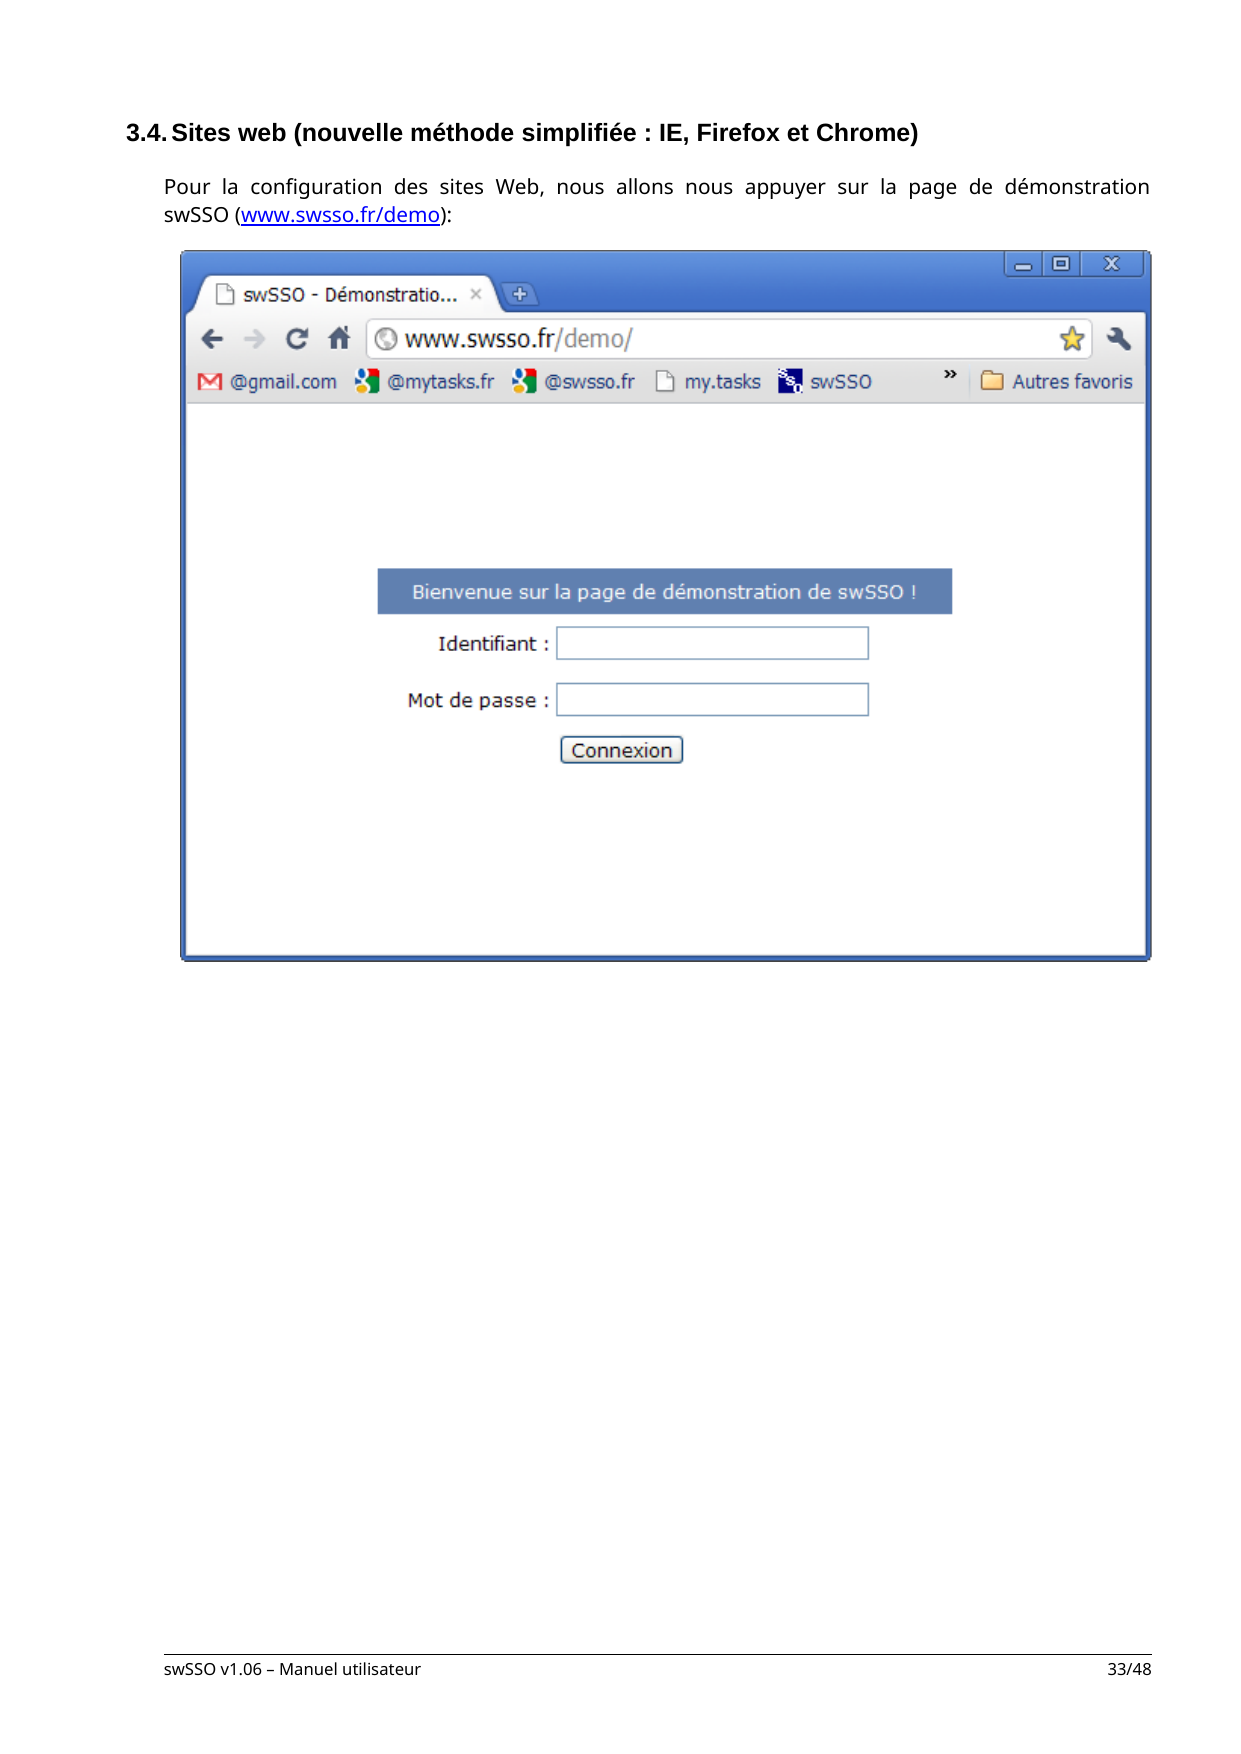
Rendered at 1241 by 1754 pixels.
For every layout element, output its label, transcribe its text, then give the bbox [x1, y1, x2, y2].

text Pour la configuration des sites Web, nous allons nous appuyer sur la page de démonstration swSSO (www.swsso.fr/demo): [164, 172, 1152, 229]
picture [180, 250, 1152, 962]
subtitle Sites web (nouvelle méthode simplifiée : IE, Firefox et Chrome) [126, 118, 1152, 147]
